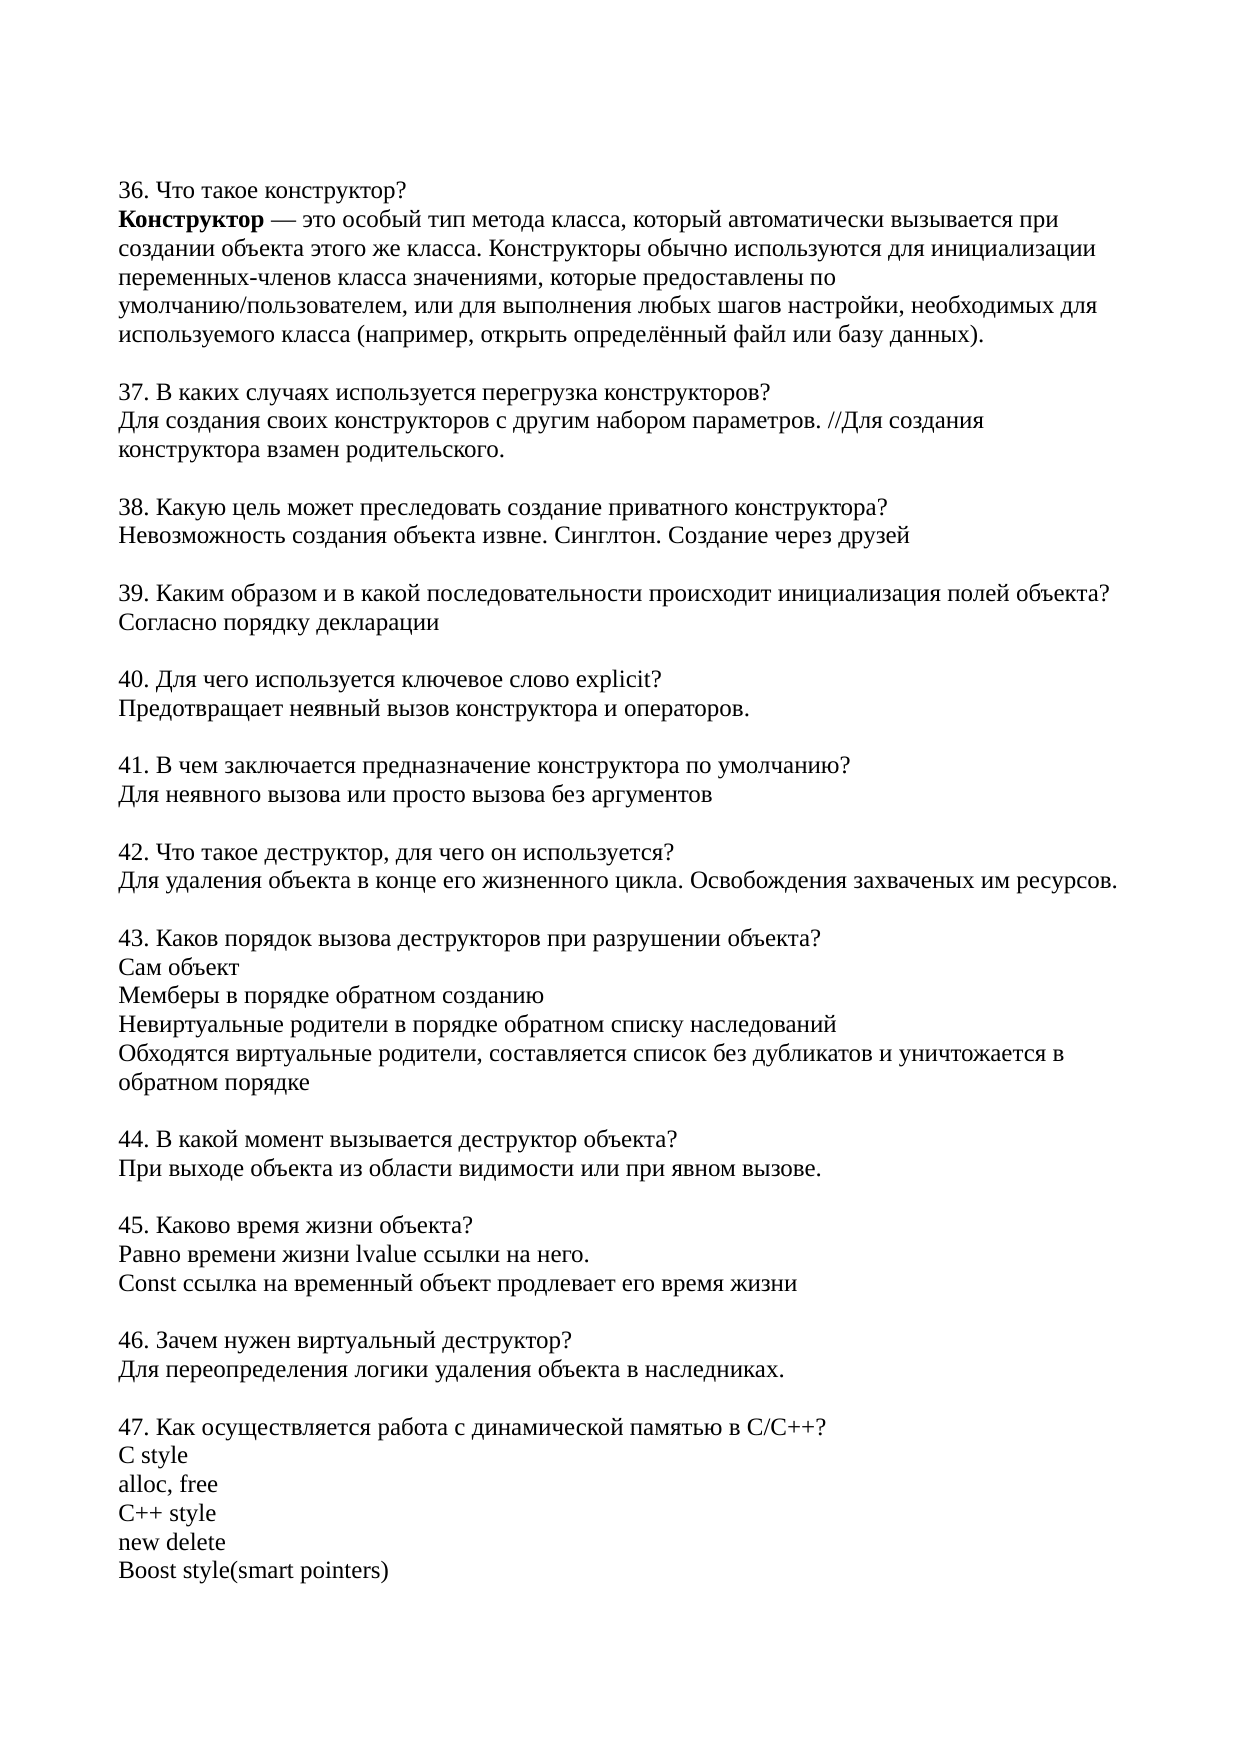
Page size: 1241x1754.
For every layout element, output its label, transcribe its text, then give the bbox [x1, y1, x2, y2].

text C++ style [118, 1498, 1122, 1527]
text 36. Что такое конструктор? [118, 176, 1122, 204]
text Равно времени жизни lvalue ссылки на него. [118, 1239, 1122, 1268]
text Невозможность создания объекта извне. Синглтон. Создание через друзей [118, 521, 1122, 549]
text 41. В чем заключается предназначение конструктора по умолчанию? [118, 751, 1122, 779]
text Для создания своих конструкторов с другим набором параметров. //Для создания конструктора взамен родительского. [118, 406, 1122, 463]
text 38. Какую цель может преследовать создание приватного конструктора? [118, 492, 1122, 521]
text Обходятся виртуальные родители, составляется список без дубликатов и уничтожается в обратном порядке [118, 1038, 1122, 1096]
text 44. В какой момент вызывается деструктор объекта? [118, 1124, 1122, 1153]
text Согласно порядку декларации [118, 607, 1122, 636]
text 42. Что такое деструктор, для чего он используется? [118, 837, 1122, 866]
text 47. Как осуществляется работа с динамической памятью в С/С++? [118, 1412, 1122, 1441]
text Невиртуальные родители в порядке обратном списку наследований [118, 1009, 1122, 1038]
text 39. Каким образом и в какой последовательности происходит инициализация полей объекта? [118, 578, 1122, 607]
text 37. В каких случаях используется перегрузка конструкторов? [118, 377, 1122, 406]
text 46. Зачем нужен виртуальный деструктор? [118, 1326, 1122, 1354]
text Конструктор — это особый тип метода класса, который автоматически вызывается при создании объекта этого же класса. Конструкторы обычно используются для инициализации переменных-членов класса значениями, которые предоставлены по умолчанию/пользователем, или для выполнения любых шагов настройки, необходимых для используемого класса (например, открыть определённый файл или базу данных). [118, 204, 1122, 348]
text Для неявного вызова или просто вызова без аргументов [118, 779, 1122, 808]
text Для переопределения логики удаления объекта в наследниках. [118, 1354, 1122, 1383]
text 43. Каков порядок вызова деструкторов при разрушении объекта? [118, 923, 1122, 952]
text new delete [118, 1527, 1122, 1556]
text Для удаления объекта в конце его жизненного цикла. Освобождения захваченых им ресурсов. [118, 866, 1122, 894]
text alloc, free [118, 1469, 1122, 1498]
text При выходе объекта из области видимости или при явном вызове. [118, 1153, 1122, 1182]
text C style [118, 1441, 1122, 1469]
text Мемберы в порядке обратном созданию [118, 981, 1122, 1009]
text Boost style(smart pointers) [118, 1556, 1122, 1584]
text Const ссылка на временный объект продлевает его время жизни [118, 1268, 1122, 1297]
text Сам объект [118, 952, 1122, 981]
text 40. Для чего используется ключевое слово explicit? [118, 664, 1122, 693]
text 45. Каково время жизни объекта? [118, 1211, 1122, 1239]
text Предотвращает неявный вызов конструктора и операторов. [118, 693, 1122, 722]
